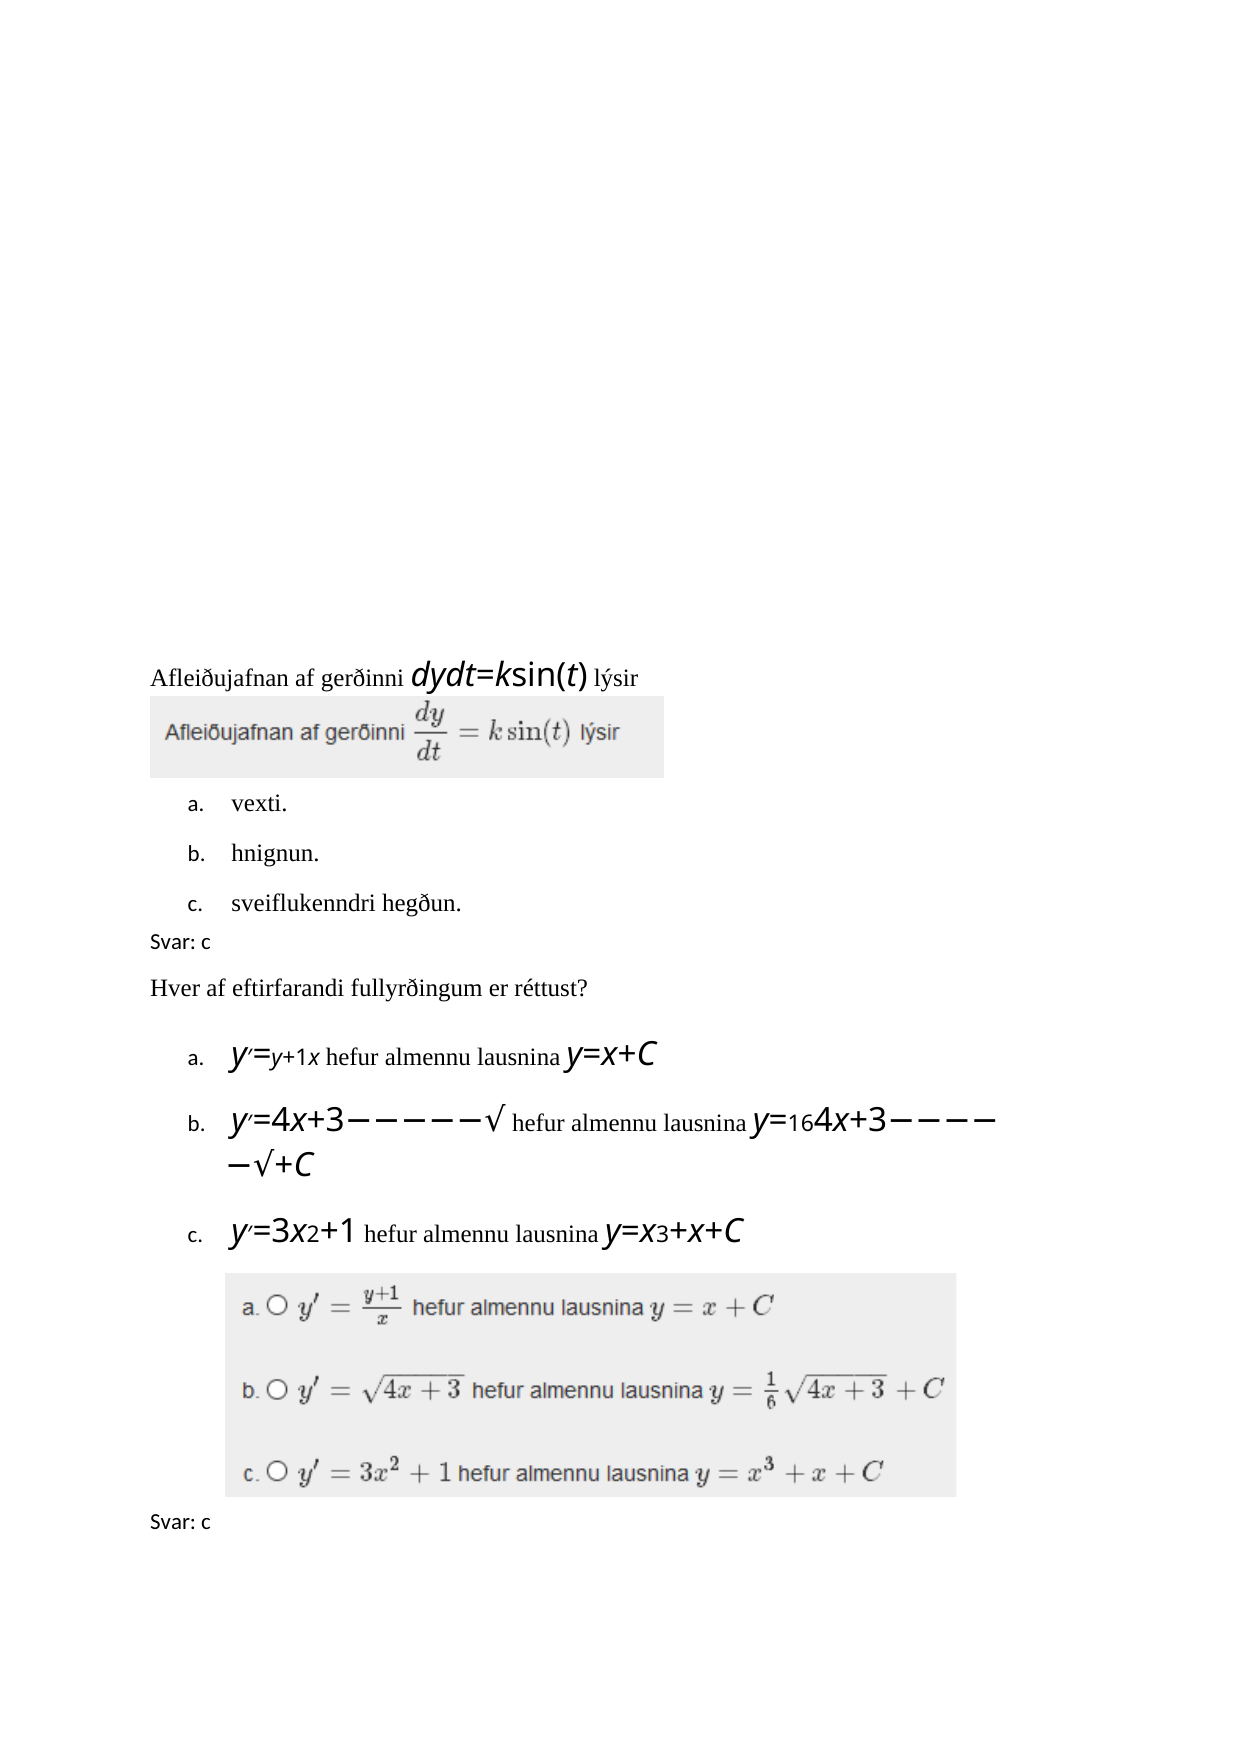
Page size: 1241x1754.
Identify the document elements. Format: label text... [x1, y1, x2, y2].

list y′=4x+3−−−−−√ hefur almennu lausnina y=164x+3−−−−−√+C [187, 1096, 1090, 1186]
text Svar: c [150, 927, 1090, 955]
list y′=y+1x hefur almennu lausnina y=x+C [187, 1029, 1090, 1075]
list sveiflukenndri hegðun. [187, 888, 1090, 917]
list hnignun. [187, 838, 1090, 867]
list vexti. [187, 788, 1090, 817]
picture [225, 1273, 957, 1497]
text Afleiðujafnan af gerðinni dydt=ksin(t) lýsir [150, 651, 1090, 777]
text Svar: c [150, 1507, 1090, 1535]
text Hver af eftirfarandi fullyrðingum er réttust? [150, 973, 1090, 1001]
picture [150, 696, 664, 778]
list y′=3x2+1 hefur almennu lausnina y=x3+x+C [187, 1207, 1090, 1253]
